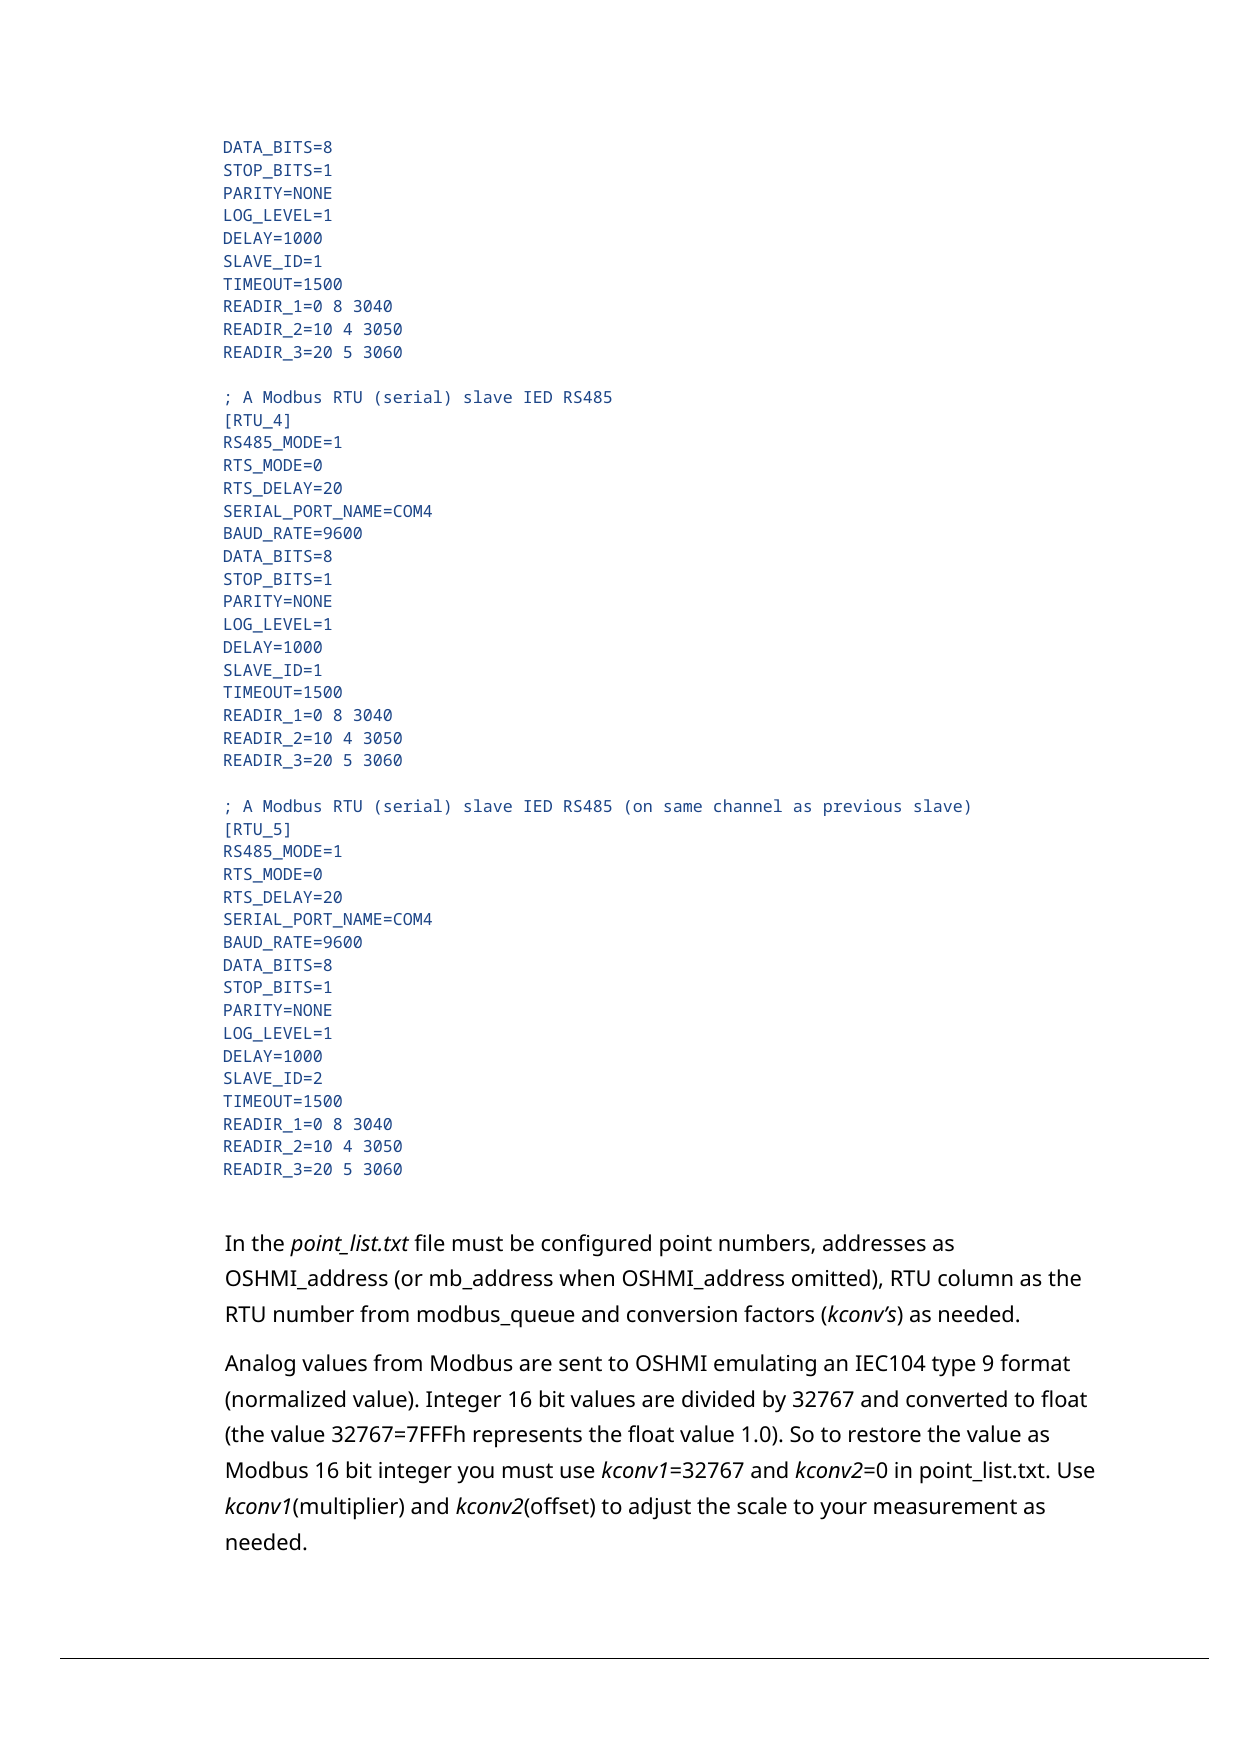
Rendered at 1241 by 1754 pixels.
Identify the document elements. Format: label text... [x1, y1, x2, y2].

text LOG_LEVEL=1 [223, 1021, 1122, 1044]
text READIR_2=10 4 3050 [223, 726, 1122, 749]
text PARITY=NONE [223, 999, 1122, 1021]
text READIR_3=20 5 3060 [223, 749, 1122, 772]
text SERIAL_PORT_NAME=COM4 [223, 908, 1122, 931]
text TIMEOUT=1500 [223, 681, 1122, 703]
text READIR_1=0 8 3040 [223, 703, 1122, 726]
text RTS_MODE=0 [223, 454, 1122, 476]
text READIR_2=10 4 3050 [223, 1135, 1122, 1158]
text RTS_MODE=0 [223, 862, 1122, 885]
text STOP_BITS=1 [223, 567, 1122, 590]
text SLAVE_ID=1 [223, 658, 1122, 681]
text PARITY=NONE [223, 590, 1122, 613]
text PARITY=NONE [223, 181, 1122, 204]
text ; A Modbus RTU (serial) slave IED RS485 [223, 386, 1122, 408]
text [RTU_5] [223, 817, 1122, 840]
text DATA_BITS=8 [223, 953, 1122, 976]
text [RTU_4] [223, 408, 1122, 431]
text DELAY=1000 [223, 227, 1122, 249]
text RS485_MODE=1 [223, 840, 1122, 862]
text READIR_3=20 5 3060 [223, 1158, 1122, 1180]
text In the point_list.txt file must be configured point numbers, addresses as OSHMI_address (or mb_address when OSHMI_address omitted), RTU column as the RTU number from modbus_queue and conversion factors (kconv’s) as needed. [224, 1228, 1122, 1329]
text READIR_2=10 4 3050 [223, 317, 1122, 340]
text SLAVE_ID=1 [223, 249, 1122, 272]
text STOP_BITS=1 [223, 976, 1122, 999]
text ; A Modbus RTU (serial) slave IED RS485 (on same channel as previous slave) [223, 794, 1122, 817]
text READIR_1=0 8 3040 [223, 1112, 1122, 1135]
text LOG_LEVEL=1 [223, 613, 1122, 635]
text DELAY=1000 [223, 1044, 1122, 1067]
text BAUD_RATE=9600 [223, 931, 1122, 953]
text BAUD_RATE=9600 [223, 522, 1122, 544]
text STOP_BITS=1 [223, 158, 1122, 181]
text Analog values from Modbus are sent to OSHMI emulating an IEC104 type 9 format (normalized value). Integer 16 bit values are divided by 32767 and converted to float (the value 32767=7FFFh represents the float value 1.0). So to restore the value as Modbus 16 bit integer you must use kconv1=32767 and kconv2=0 in point_list.txt. Use kconv1(multiplier) and kconv2(offset) to adjust the scale to your measurement as needed. [224, 1348, 1122, 1556]
text RTS_DELAY=20 [223, 885, 1122, 908]
text RTS_DELAY=20 [223, 476, 1122, 499]
text SLAVE_ID=2 [223, 1067, 1122, 1089]
text DATA_BITS=8 [223, 544, 1122, 567]
text SERIAL_PORT_NAME=COM4 [223, 499, 1122, 522]
text DATA_BITS=8 [223, 136, 1122, 158]
text DELAY=1000 [223, 635, 1122, 658]
text READIR_1=0 8 3040 [223, 295, 1122, 317]
text TIMEOUT=1500 [223, 272, 1122, 295]
text TIMEOUT=1500 [223, 1089, 1122, 1112]
text LOG_LEVEL=1 [223, 204, 1122, 227]
text READIR_3=20 5 3060 [223, 340, 1122, 363]
text RS485_MODE=1 [223, 431, 1122, 454]
